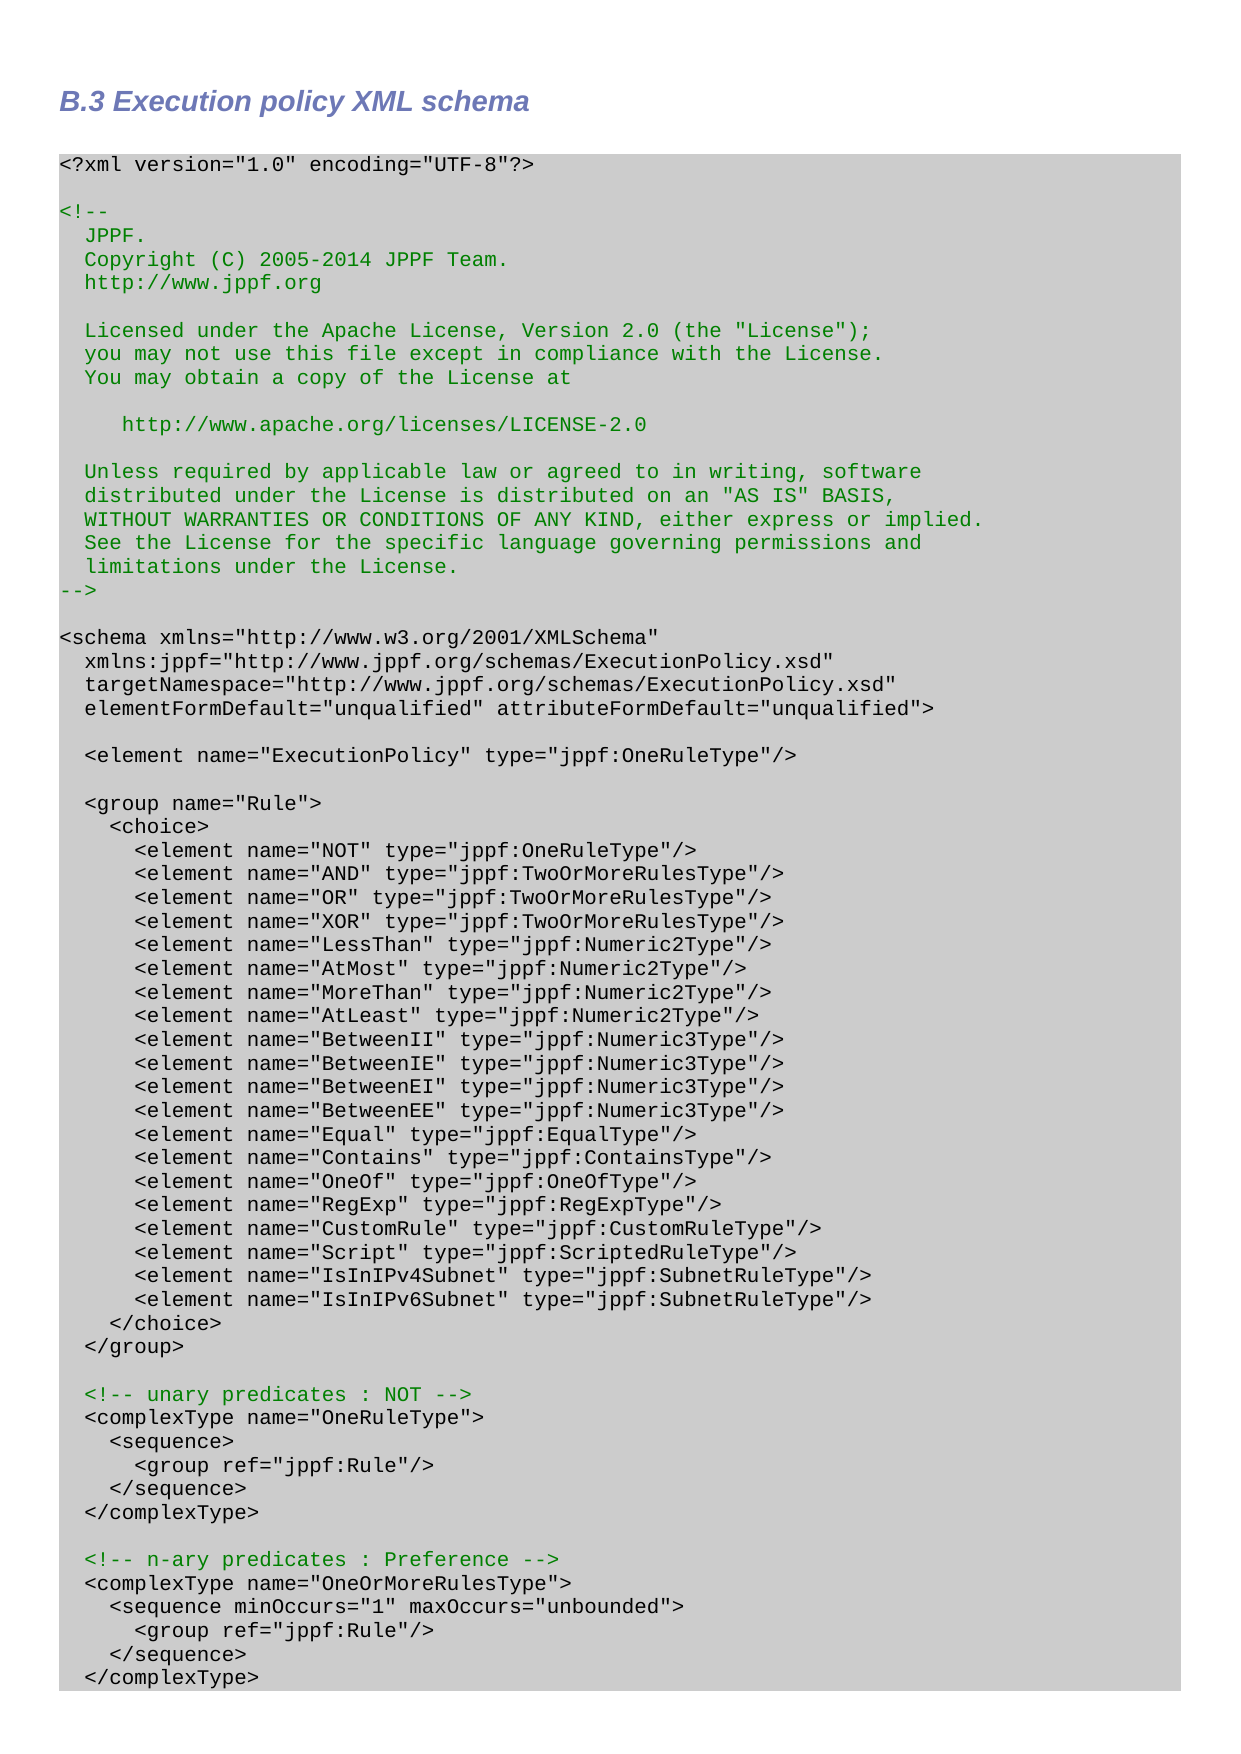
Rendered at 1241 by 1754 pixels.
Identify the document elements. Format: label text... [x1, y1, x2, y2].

text <!-- n-ary predicates : Preference --> [59, 1549, 1181, 1573]
text <complexType name="OneRuleType"> <sequence> <group ref="jppf:Rule"/> </sequence> </complexType> [59, 1407, 1181, 1549]
text </sequence> [59, 1644, 1181, 1667]
text <complexType name="OneOrMoreRulesType"> [59, 1573, 1181, 1596]
text <group ref="jppf:Rule"/> [59, 1620, 1181, 1644]
text <sequence minOccurs="1" maxOccurs="unbounded"> [59, 1596, 1181, 1620]
text <element name="IsInIPv6Subnet" type="jppf:SubnetRuleType"/> [59, 1289, 1181, 1313]
subtitle Execution policy XML schema [59, 84, 1181, 118]
text </complexType> [59, 1667, 1181, 1691]
text </choice> </group> <!-- unary predicates : NOT --> [59, 1313, 1181, 1407]
text <?xml version="1.0" encoding="UTF-8"?> <!-- JPPF. Copyright (C) 2005-2014 JPPF Team. http://www.jppf.org Licensed under the Apache License, Version 2.0 (the "License"); you may not use this file except in compliance with the License. You may obtain a copy of the License at http://www.apache.org/licenses/LICENSE-2.0 Unless required by applicable law or agreed to in writing, software distributed under the License is distributed on an "AS IS" BASIS, WITHOUT WARRANTIES OR CONDITIONS OF ANY KIND, either express or implied. See the License for the specific language governing permissions and limitations under the License. --> <schema xmlns="http://www.w3.org/2001/XMLSchema" xmlns:jppf="http://www.jppf.org/schemas/ExecutionPolicy.xsd" targetNamespace="http://www.jppf.org/schemas/ExecutionPolicy.xsd" elementFormDefault="unqualified" attributeFormDefault="unqualified"> <element name="ExecutionPolicy" type="jppf:OneRuleType"/> <group name="Rule"> <choice> <element name="NOT" type="jppf:OneRuleType"/> <element name="AND" type="jppf:TwoOrMoreRulesType"/> <element name="OR" type="jppf:TwoOrMoreRulesType"/> <element name="XOR" type="jppf:TwoOrMoreRulesType"/> <element name="LessThan" type="jppf:Numeric2Type"/> <element name="AtMost" type="jppf:Numeric2Type"/> <element name="MoreThan" type="jppf:Numeric2Type"/> <element name="AtLeast" type="jppf:Numeric2Type"/> <element name="BetweenII" type="jppf:Numeric3Type"/> <element name="BetweenIE" type="jppf:Numeric3Type"/> <element name="BetweenEI" type="jppf:Numeric3Type"/> <element name="BetweenEE" type="jppf:Numeric3Type"/> <element name="Equal" type="jppf:EqualType"/> <element name="Contains" type="jppf:ContainsType"/> <element name="OneOf" type="jppf:OneOfType"/> <element name="RegExp" type="jppf:RegExpType"/> <element name="CustomRule" type="jppf:CustomRuleType"/> <element name="Script" type="jppf:ScriptedRuleType"/> <element name="IsInIPv4Subnet" type="jppf:SubnetRuleType"/> [59, 154, 1181, 1289]
